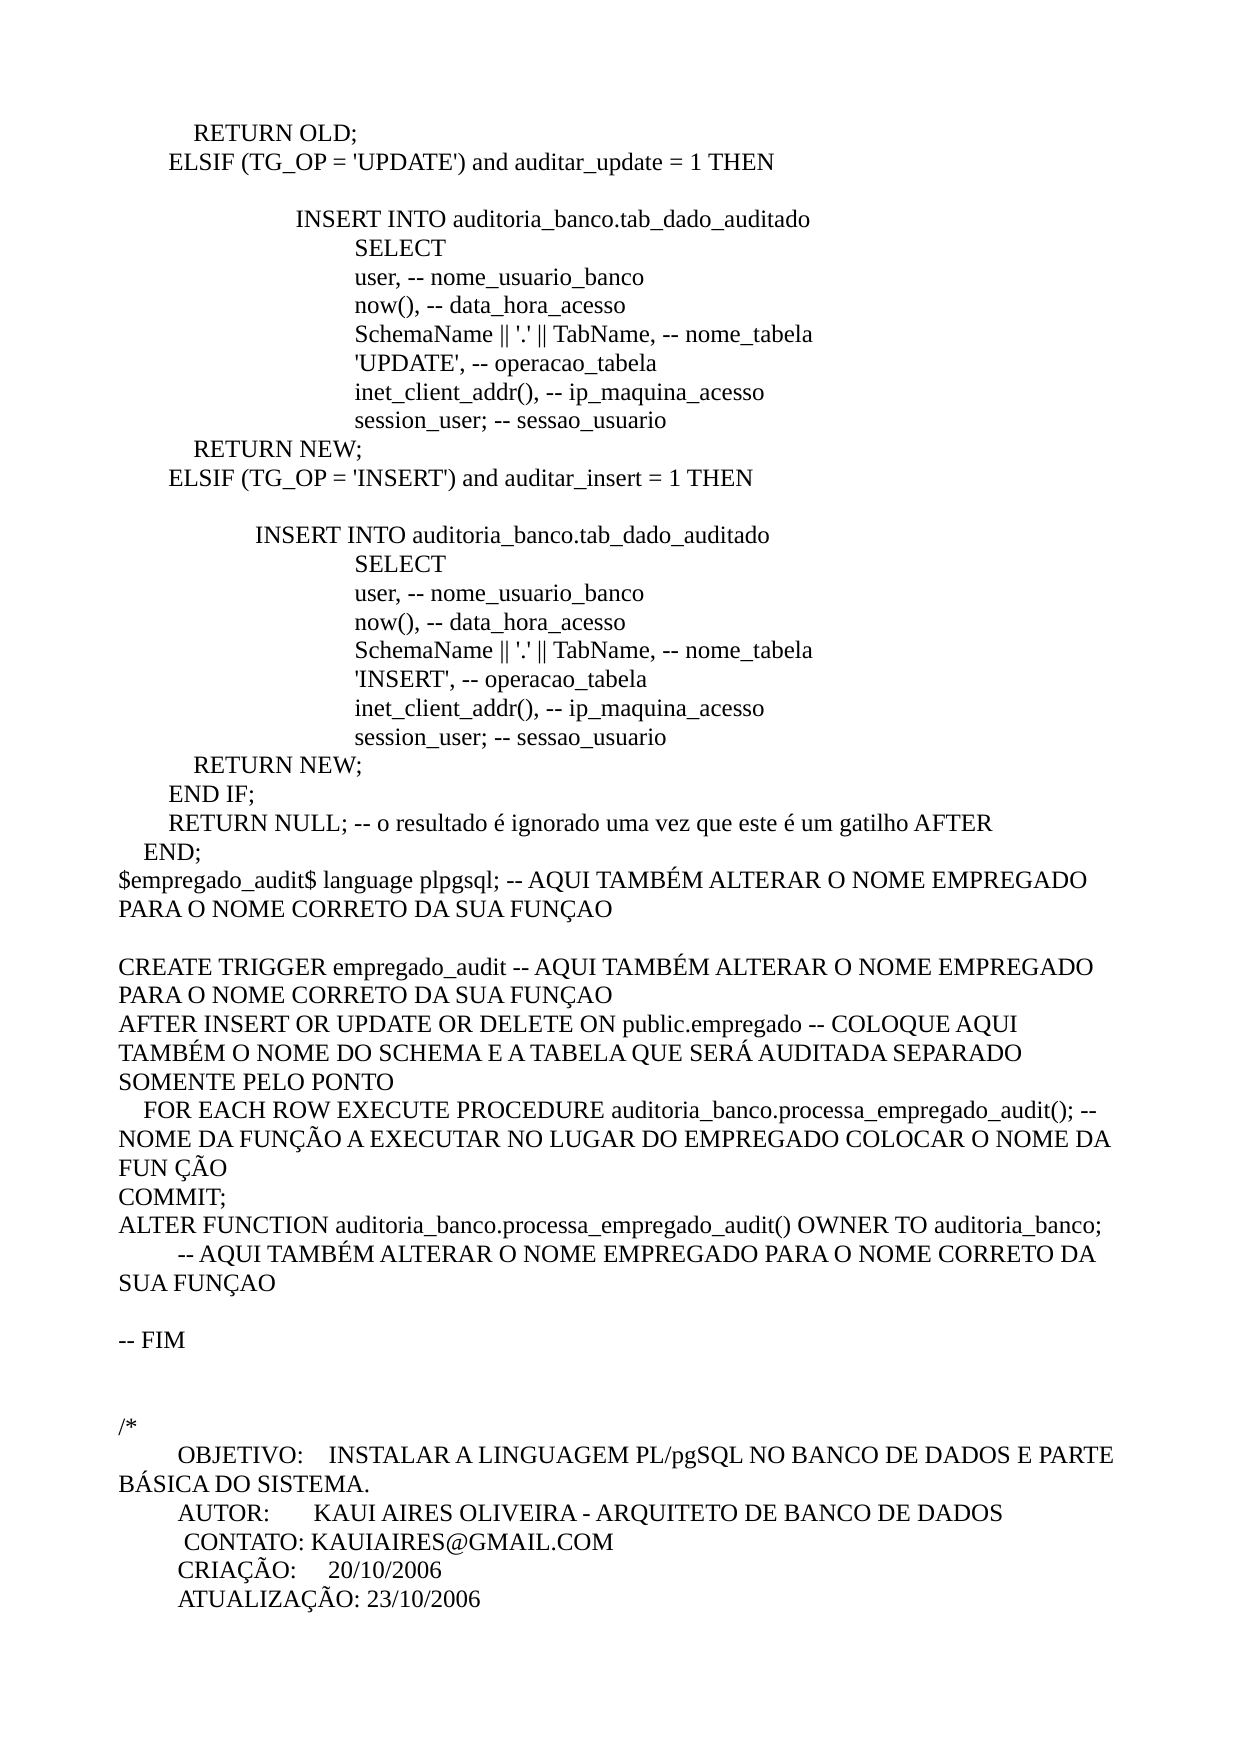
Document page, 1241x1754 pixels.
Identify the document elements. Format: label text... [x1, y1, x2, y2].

text inet_client_addr(), -- ip_maquina_acesso [118, 377, 1122, 406]
text END; [118, 837, 1122, 866]
text ELSIF (TG_OP = 'UPDATE') and auditar_update = 1 THEN [118, 147, 1122, 176]
text SchemaName || '.' || TabName, -- nome_tabela [118, 319, 1122, 348]
text /* [118, 1412, 1122, 1441]
text CRIAÇÃO: 20/10/2006 [118, 1556, 1122, 1584]
text session_user; -- sessao_usuario [118, 722, 1122, 751]
text SELECT [118, 233, 1122, 262]
text RETURN OLD; [118, 118, 1122, 147]
text INSERT INTO auditoria_banco.tab_dado_auditado [118, 204, 1122, 233]
text AUTOR: KAUI AIRES OLIVEIRA - ARQUITETO DE BANCO DE DADOS [118, 1498, 1122, 1527]
text now(), -- data_hora_acesso [118, 607, 1122, 636]
text -- FIM [118, 1326, 1122, 1354]
text ATUALIZAÇÃO: 23/10/2006 [118, 1584, 1122, 1613]
text CONTATO: KAUIAIRES@GMAIL.COM [118, 1527, 1122, 1556]
text 'UPDATE', -- operacao_tabela [118, 348, 1122, 377]
text session_user; -- sessao_usuario [118, 406, 1122, 434]
text $empregado_audit$ language plpgsql; -- AQUI TAMBÉM ALTERAR O NOME EMPREGADO PARA O NOME CORRETO DA SUA FUNÇAO [118, 866, 1122, 923]
text user, -- nome_usuario_banco [118, 578, 1122, 607]
text user, -- nome_usuario_banco [118, 262, 1122, 291]
text ELSIF (TG_OP = 'INSERT') and auditar_insert = 1 THEN [118, 463, 1122, 492]
text RETURN NEW; [118, 751, 1122, 779]
text RETURN NEW; [118, 434, 1122, 463]
text COMMIT; [118, 1182, 1122, 1211]
text AFTER INSERT OR UPDATE OR DELETE ON public.empregado -- COLOQUE AQUI TAMBÉM O NOME DO SCHEMA E A TABELA QUE SERÁ AUDITADA SEPARADO SOMENTE PELO PONTO [118, 1009, 1122, 1096]
text INSERT INTO auditoria_banco.tab_dado_auditado [118, 521, 1122, 549]
text SELECT [118, 549, 1122, 578]
text inet_client_addr(), -- ip_maquina_acesso [118, 693, 1122, 722]
text SchemaName || '.' || TabName, -- nome_tabela [118, 636, 1122, 664]
text END IF; [118, 779, 1122, 808]
text FOR EACH ROW EXECUTE PROCEDURE auditoria_banco.processa_empregado_audit(); -- NOME DA FUNÇÃO A EXECUTAR NO LUGAR DO EMPREGADO COLOCAR O NOME DA FUN ÇÃO [118, 1096, 1122, 1182]
text now(), -- data_hora_acesso [118, 291, 1122, 319]
text 'INSERT', -- operacao_tabela [118, 664, 1122, 693]
text ALTER FUNCTION auditoria_banco.processa_empregado_audit() OWNER TO auditoria_banco; -- AQUI TAMBÉM ALTERAR O NOME EMPREGADO PARA O NOME CORRETO DA SUA FUNÇAO [118, 1211, 1122, 1297]
text OBJETIVO: INSTALAR A LINGUAGEM PL/pgSQL NO BANCO DE DADOS E PARTE BÁSICA DO SISTEMA. [118, 1441, 1122, 1498]
text RETURN NULL; -- o resultado é ignorado uma vez que este é um gatilho AFTER [118, 808, 1122, 837]
text CREATE TRIGGER empregado_audit -- AQUI TAMBÉM ALTERAR O NOME EMPREGADO PARA O NOME CORRETO DA SUA FUNÇAO [118, 952, 1122, 1009]
